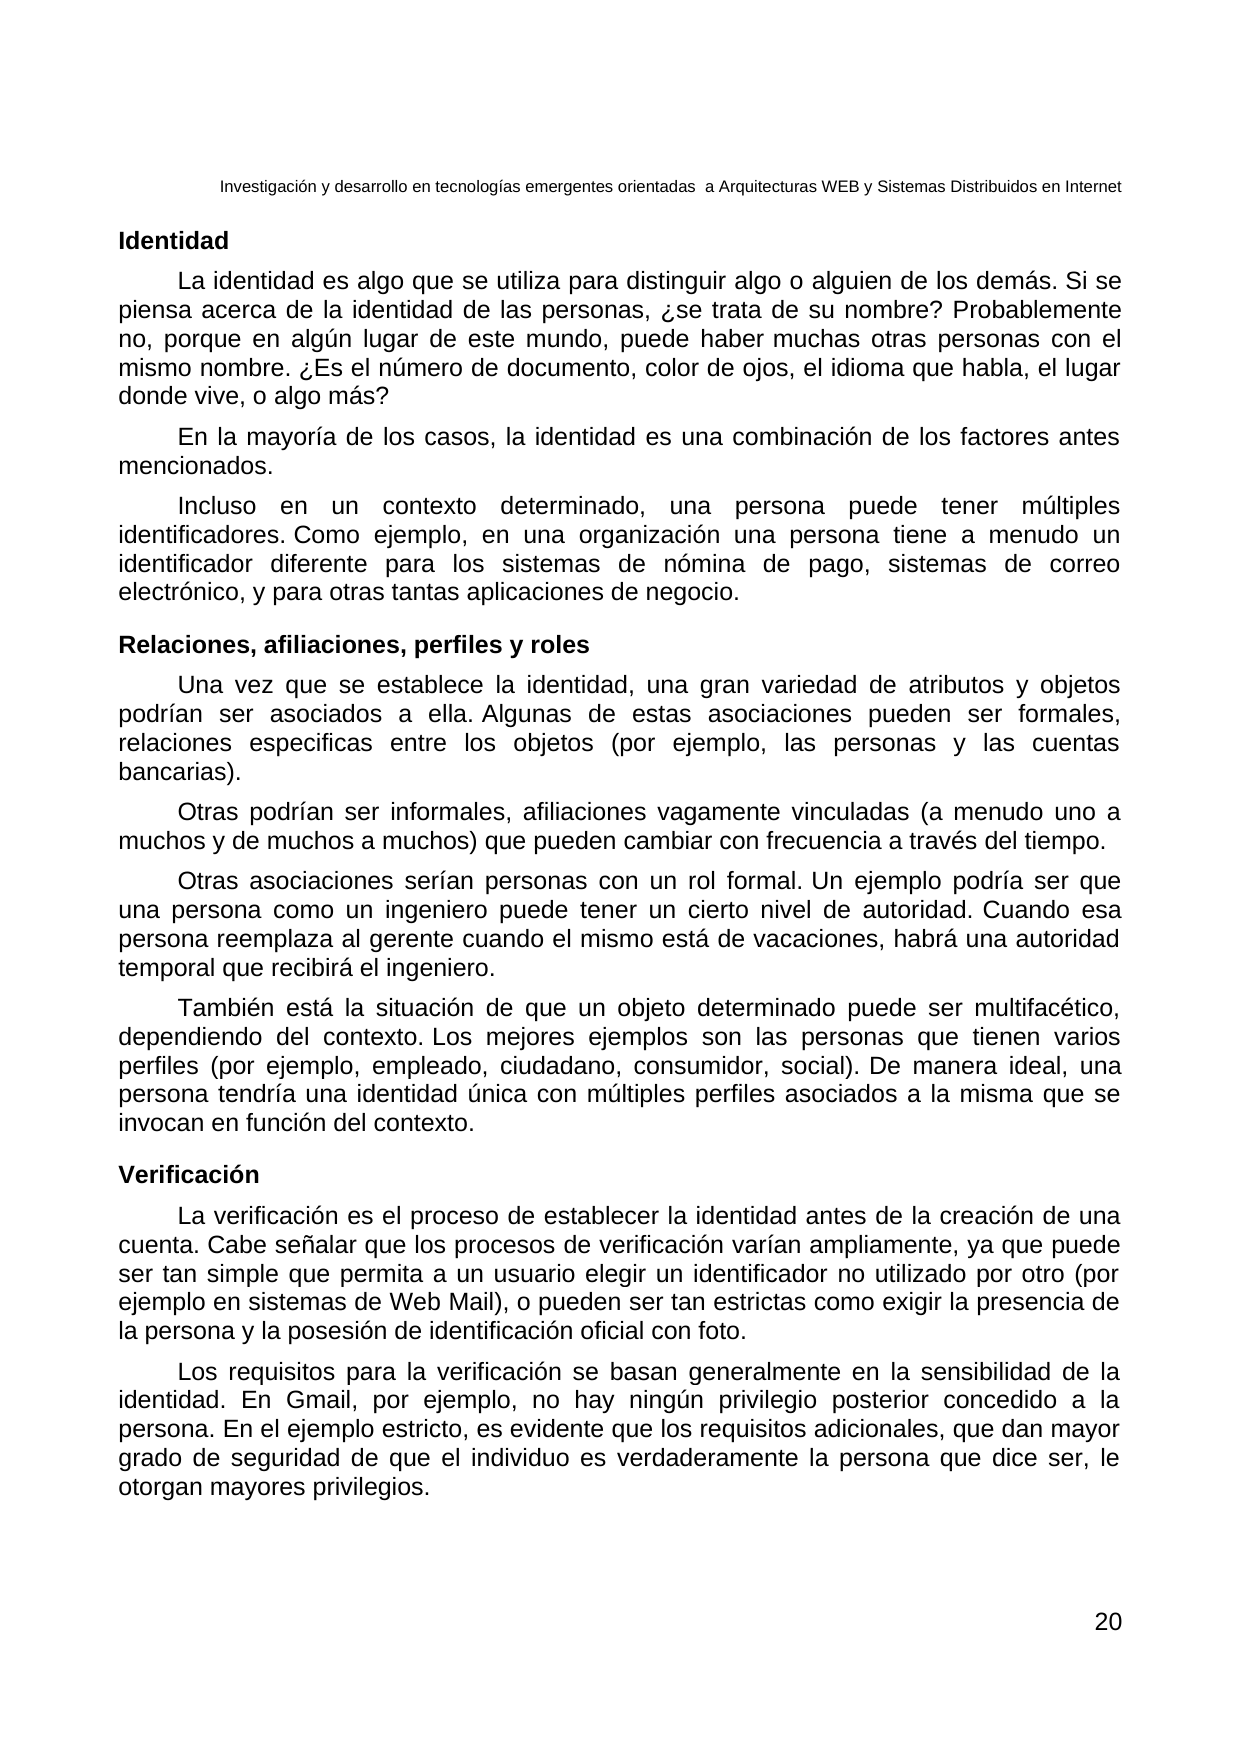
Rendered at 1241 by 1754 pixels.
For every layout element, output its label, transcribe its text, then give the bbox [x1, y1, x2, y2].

subtitle Relaciones, afiliaciones, perfiles y roles [591, 630, 1122, 658]
text Otras asociaciones serían personas con un rol formal. Un ejemplo podría ser que una persona como un ingeniero puede tener un cierto nivel de autoridad. Cuando esa persona reemplaza al gerente cuando el mismo está de vacaciones, habrá una autoridad temporal que recibirá el ingeniero. [118, 866, 1122, 981]
subtitle Verificación [267, 1161, 1122, 1189]
text La verificación es el proceso de establecer la identidad antes de la creación de una cuenta. Cabe señalar que los procesos de verificación varían ampliamente, ya que puede ser tan simple que permita a un usuario elegir un identificador no utilizado por otro (por ejemplo en sistemas de Web Mail), o pueden ser tan estrictas como exigir la presencia de la persona y la posesión de identificación oficial con foto. [118, 1201, 1122, 1345]
text Incluso en un contexto determinado, una persona puede tener múltiples identificadores. Como ejemplo, en una organización una persona tiene a menudo un identificador diferente para los sistemas de nómina de pago, sistemas de correo electrónico, y para otras tantas aplicaciones de negocio. [118, 491, 1122, 606]
text La identidad es algo que se utiliza para distinguir algo o alguien de los demás. Si se piensa acerca de la identidad de las personas, ¿se trata de su nombre? Probablemente no, porque en algún lugar de este mundo, puede haber muchas otras personas con el mismo nombre. ¿Es el número de documento, color de ojos, el idioma que habla, el lugar donde vive, o algo más? [118, 266, 1122, 410]
text En la mayoría de los casos, la identidad es una combinación de los factores antes mencionados. [118, 422, 1122, 479]
text Otras podrían ser informales, afiliaciones vagamente vinculadas (a menudo uno a muchos y de muchos a muchos) que pueden cambiar con frecuencia a través del tiempo. [118, 797, 1122, 854]
text Los requisitos para la verificación se basan generalmente en la sensibilidad de la identidad. En Gmail, por ejemplo, no hay ningún privilegio posterior concedido a la persona. En el ejemplo estricto, es evidente que los requisitos adicionales, que dan mayor grado de seguridad de que el individuo es verdaderamente la persona que dice ser, le otorgan mayores privilegios. [118, 1357, 1122, 1500]
text También está la situación de que un objeto determinado puede ser multifacético, dependiendo del contexto. Los mejores ejemplos son las personas que tienen varios perfiles (por ejemplo, empleado, ciudadano, consumidor, social). De manera ideal, una persona tendría una identidad única con múltiples perfiles asociados a la misma que se invocan en función del contexto. [118, 993, 1122, 1137]
text Una vez que se establece la identidad, una gran variedad de atributos y objetos podrían ser asociados a ella. Algunas de estas asociaciones pueden ser formales, relaciones especificas entre los objetos (por ejemplo, las personas y las cuentas bancarias). [118, 670, 1122, 785]
subtitle Identidad [236, 226, 1122, 254]
